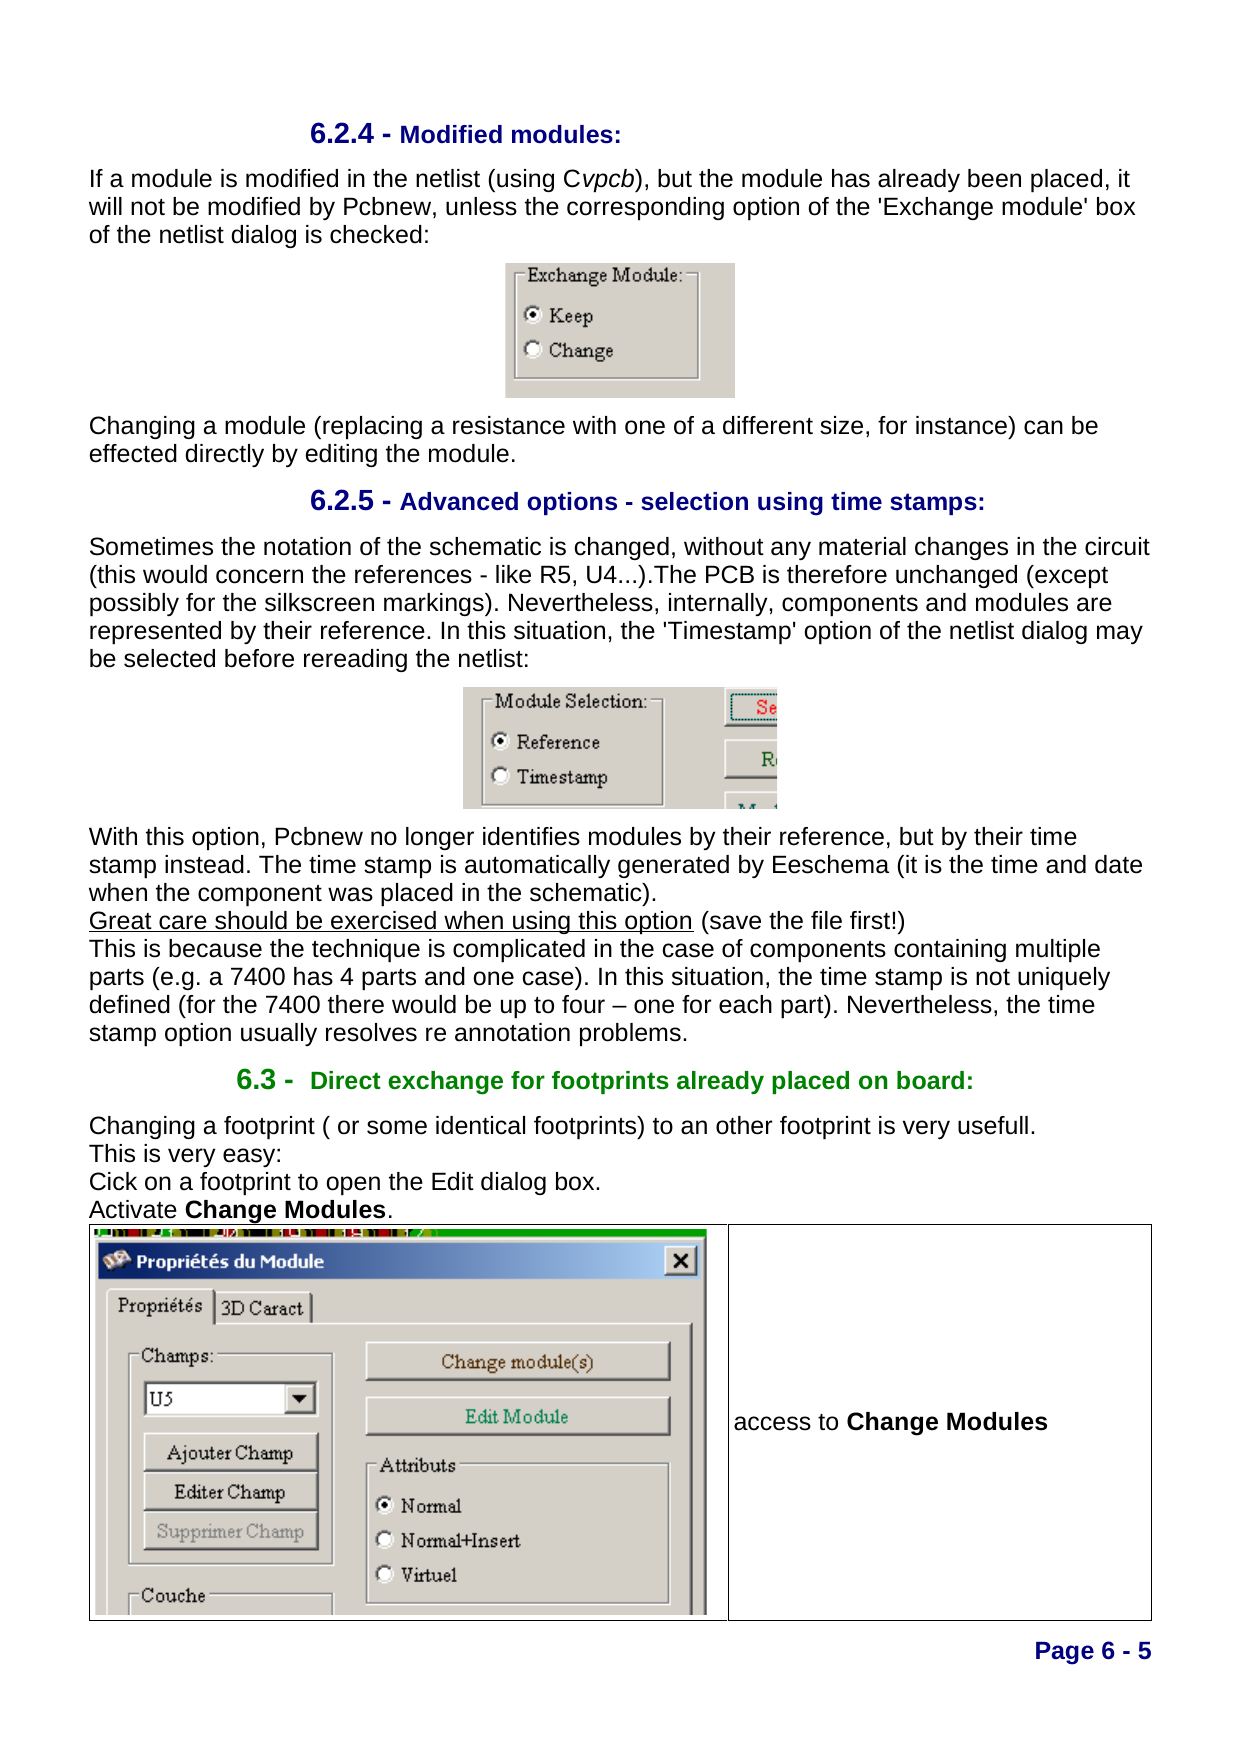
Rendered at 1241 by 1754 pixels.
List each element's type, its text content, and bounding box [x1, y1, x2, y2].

subtitle Direct exchange for footprints already placed on board: [162, 1063, 1152, 1096]
text Great care should be exercised when using this option (save the file first!) [88, 907, 1152, 935]
text Activate Change Modules. [88, 1196, 1152, 1224]
table_header [90, 1225, 727, 1620]
text With this option, Pcbnew no longer identifies modules by their reference, but by their time stamp instead. The time stamp is automatically generated by Eeschema (it is the time and date when the component was placed in the schematic). [88, 823, 1152, 907]
picture [463, 687, 778, 809]
subtitle Advanced options - selection using time stamps: [236, 484, 1152, 517]
text This is very easy: [88, 1140, 1152, 1168]
table_header access to Change Modules [729, 1225, 1151, 1620]
text This is because the technique is complicated in the case of components containing multiple parts (e.g. a 7400 has 4 parts and one case). In this situation, the time stamp is not uniquely defined (for the 7400 there would be up to four – one for each part). Nevertheless, the time stamp option usually resolves re annotation problems. [88, 935, 1152, 1047]
text If a module is modified in the netlist (using Cvpcb), but the module has already been placed, it will not be modified by Pcbnew, unless the corresponding option of the 'Exchange module' box of the netlist dialog is checked: [88, 165, 1152, 249]
text Cick on a footprint to open the Edit dialog box. [88, 1168, 1152, 1196]
picture [505, 263, 735, 398]
text Changing a footprint ( or some identical footprints) to an other footprint is very usefull. [88, 1112, 1152, 1140]
text Changing a module (replacing a resistance with one of a different size, for instance) can be effected directly by editing the module. [88, 412, 1152, 468]
picture [94, 1229, 707, 1615]
text Sometimes the notation of the schematic is changed, without any material changes in the circuit (this would concern the references - like R5, U4...).The PCB is therefore unchanged (except possibly for the silkscreen markings). Nevertheless, internally, components and modules are represented by their reference. In this situation, the 'Timestamp' option of the netlist dialog may be selected before rereading the netlist: [88, 533, 1152, 673]
subtitle Modified modules: [236, 117, 1152, 149]
